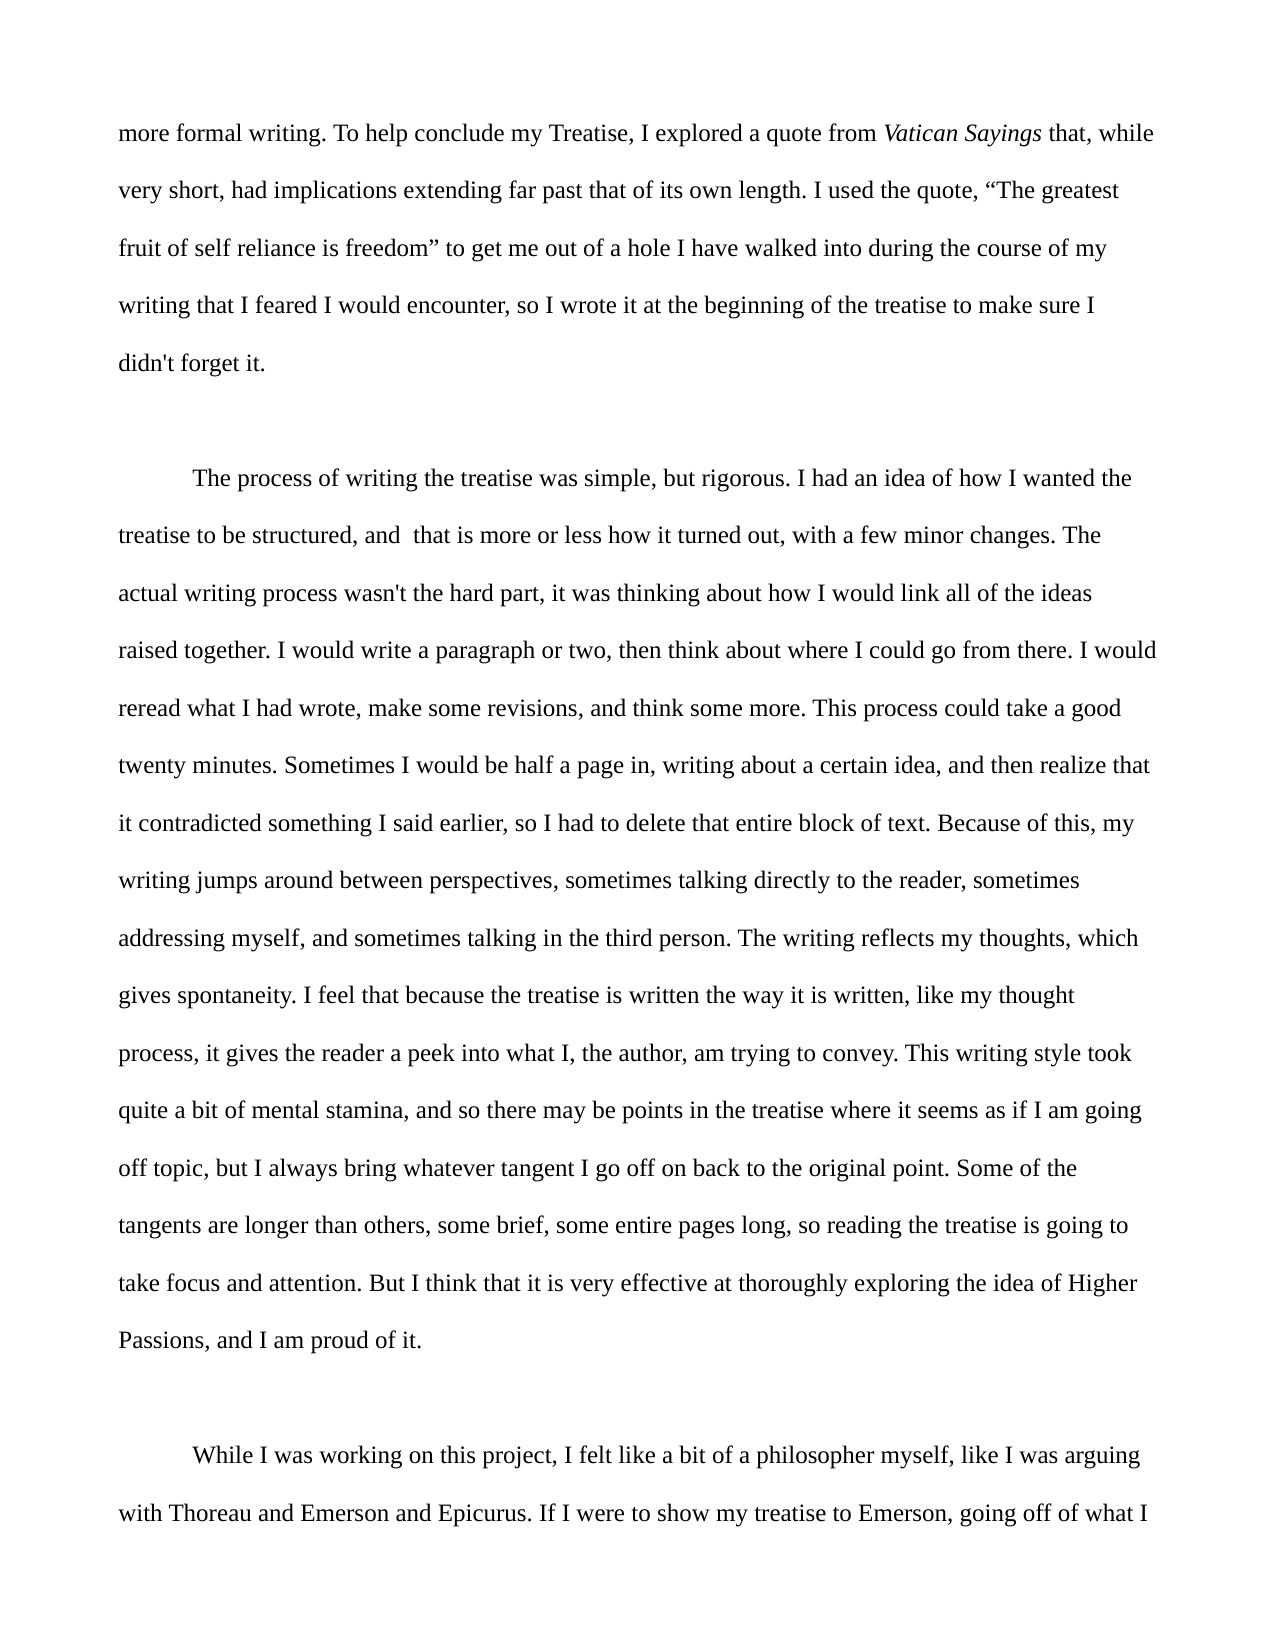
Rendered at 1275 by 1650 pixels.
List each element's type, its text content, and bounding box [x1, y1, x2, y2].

text The process of writing the treatise was simple, but rigorous. I had an idea of how I wanted the treatise to be structured, and that is more or less how it turned out, with a few minor changes. The actual writing process wasn't the hard part, it was thinking about how I would link all of the ideas raised together. I would write a paragraph or two, then think about where I could go from there. I would reread what I had wrote, make some revisions, and think some more. This process could take a good twenty minutes. Sometimes I would be half a page in, writing about a certain idea, and then realize that it contradicted something I said earlier, so I had to delete that entire block of text. Because of this, my writing jumps around between perspectives, sometimes talking directly to the reader, sometimes addressing myself, and sometimes talking in the third person. The writing reflects my thoughts, which gives spontaneity. I feel that because the treatise is written the way it is written, like my thought process, it gives the reader a peek into what I, the author, am trying to convey. This writing style took quite a bit of mental stamina, and so there may be points in the treatise where it seems as if I am going off topic, but I always bring whatever tangent I go off on back to the original point. Some of the tangents are longer than others, some brief, some entire pages long, so reading the treatise is going to take focus and attention. But I think that it is very effective at thoroughly exploring the idea of Higher Passions, and I am proud of it. [118, 463, 1157, 1354]
text more formal writing. To help conclude my Treatise, I explored a quote from Vatican Sayings that, while very short, had implications extending far past that of its own length. I used the quote, “The greatest fruit of self reliance is freedom” to get me out of a hole I have walked into during the course of my writing that I feared I would encounter, so I wrote it at the beginning of the treatise to make sure I didn't forget it. [118, 118, 1157, 377]
text While I was working on this project, I felt like a bit of a philosopher myself, like I was arguing with Thoreau and Emerson and Epicurus. If I were to show my treatise to Emerson, going off of what I [118, 1441, 1157, 1527]
